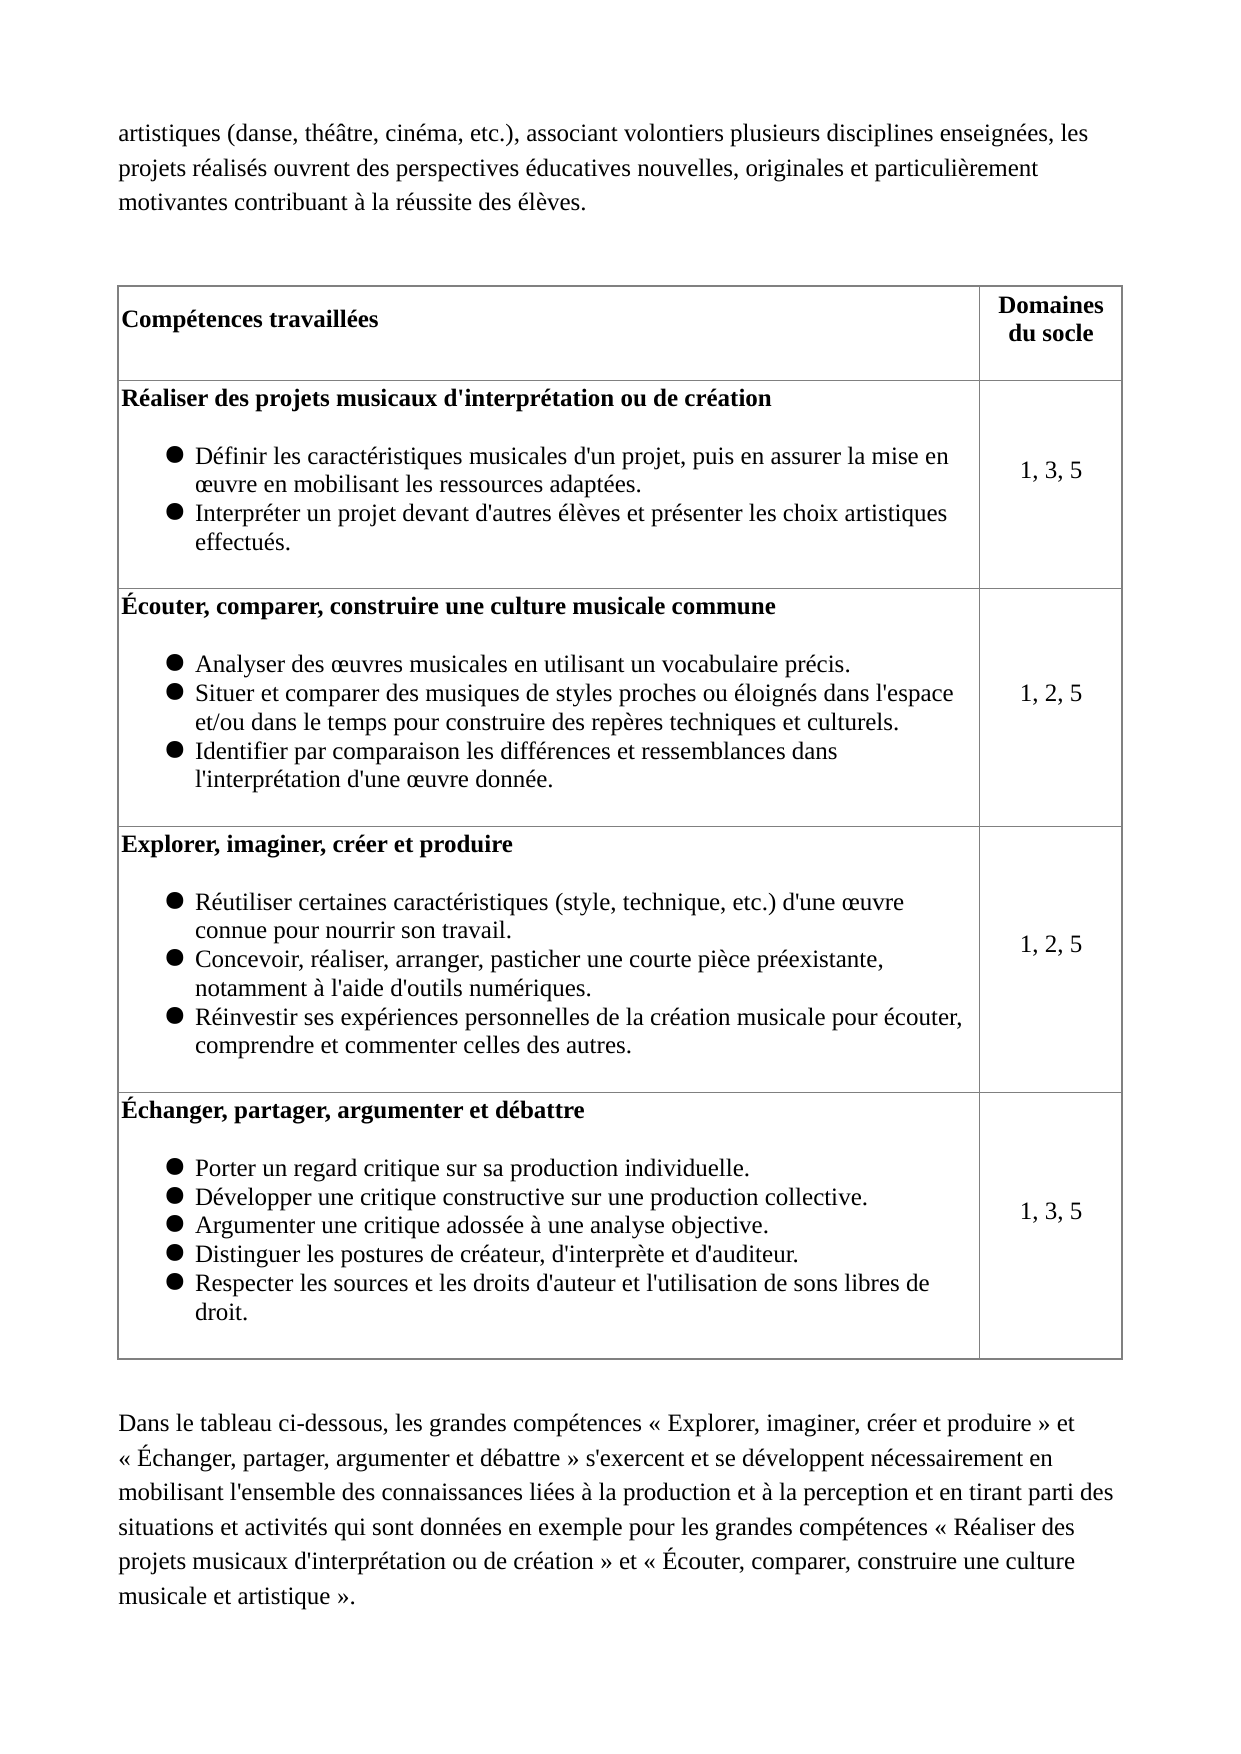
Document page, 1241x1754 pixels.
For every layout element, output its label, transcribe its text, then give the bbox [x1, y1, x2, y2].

table_cell 1, 3, 5 [980, 1093, 1121, 1358]
table_cell Écouter, comparer, construire une culture musicale commune Analyser des œuvres musicales en utilisant un vocabulaire précis. Situer et comparer des musiques de styles proches ou éloignés dans l'espace et/ou dans le temps pour construire des repères techniques et culturels. Identifier par comparaison les différences et ressemblances dans l'interprétation d'une œuvre donnée. [119, 589, 979, 826]
table_cell 1, 2, 5 [980, 827, 1121, 1092]
text artistiques (danse, théâtre, cinéma, etc.), associant volontiers plusieurs disciplines enseignées, les projets réalisés ouvrent des perspectives éducatives nouvelles, originales et particulièrement motivantes contribuant à la réussite des élèves. [118, 118, 1122, 216]
table_cell 1, 3, 5 [980, 381, 1121, 588]
table_cell Explorer, imaginer, créer et produire Réutiliser certaines caractéristiques (style, technique, etc.) d'une œuvre connue pour nourrir son travail. Concevoir, réaliser, arranger, pasticher une courte pièce préexistante, notamment à l'aide d'outils numériques. Réinvestir ses expériences personnelles de la création musicale pour écouter, comprendre et commenter celles des autres. [119, 827, 979, 1092]
table_header Compétences travaillées [119, 287, 979, 379]
table_cell 1, 2, 5 [980, 589, 1121, 826]
table_cell Échanger, partager, argumenter et débattre Porter un regard critique sur sa production individuelle. Développer une critique constructive sur une production collective. Argumenter une critique adossée à une analyse objective. Distinguer les postures de créateur, d'interprète et d'auditeur. Respecter les sources et les droits d'auteur et l'utilisation de sons libres de droit. [119, 1093, 979, 1358]
text Dans le tableau ci-dessous, les grandes compétences « Explorer, imaginer, créer et produire » et « Échanger, partager, argumenter et débattre » s'exercent et se développent nécessairement en mobilisant l'ensemble des connaissances liées à la production et à la perception et en tirant parti des situations et activités qui sont données en exemple pour les grandes compétences « Réaliser des projets musicaux d'interprétation ou de création » et « Écouter, comparer, construire une culture musicale et artistique ». [118, 1408, 1122, 1610]
table_cell Réaliser des projets musicaux d'interprétation ou de création Définir les caractéristiques musicales d'un projet, puis en assurer la mise en œuvre en mobilisant les ressources adaptées. Interpréter un projet devant d'autres élèves et présenter les choix artistiques effectués. [119, 381, 979, 588]
table_header Domaines du socle [980, 287, 1121, 379]
